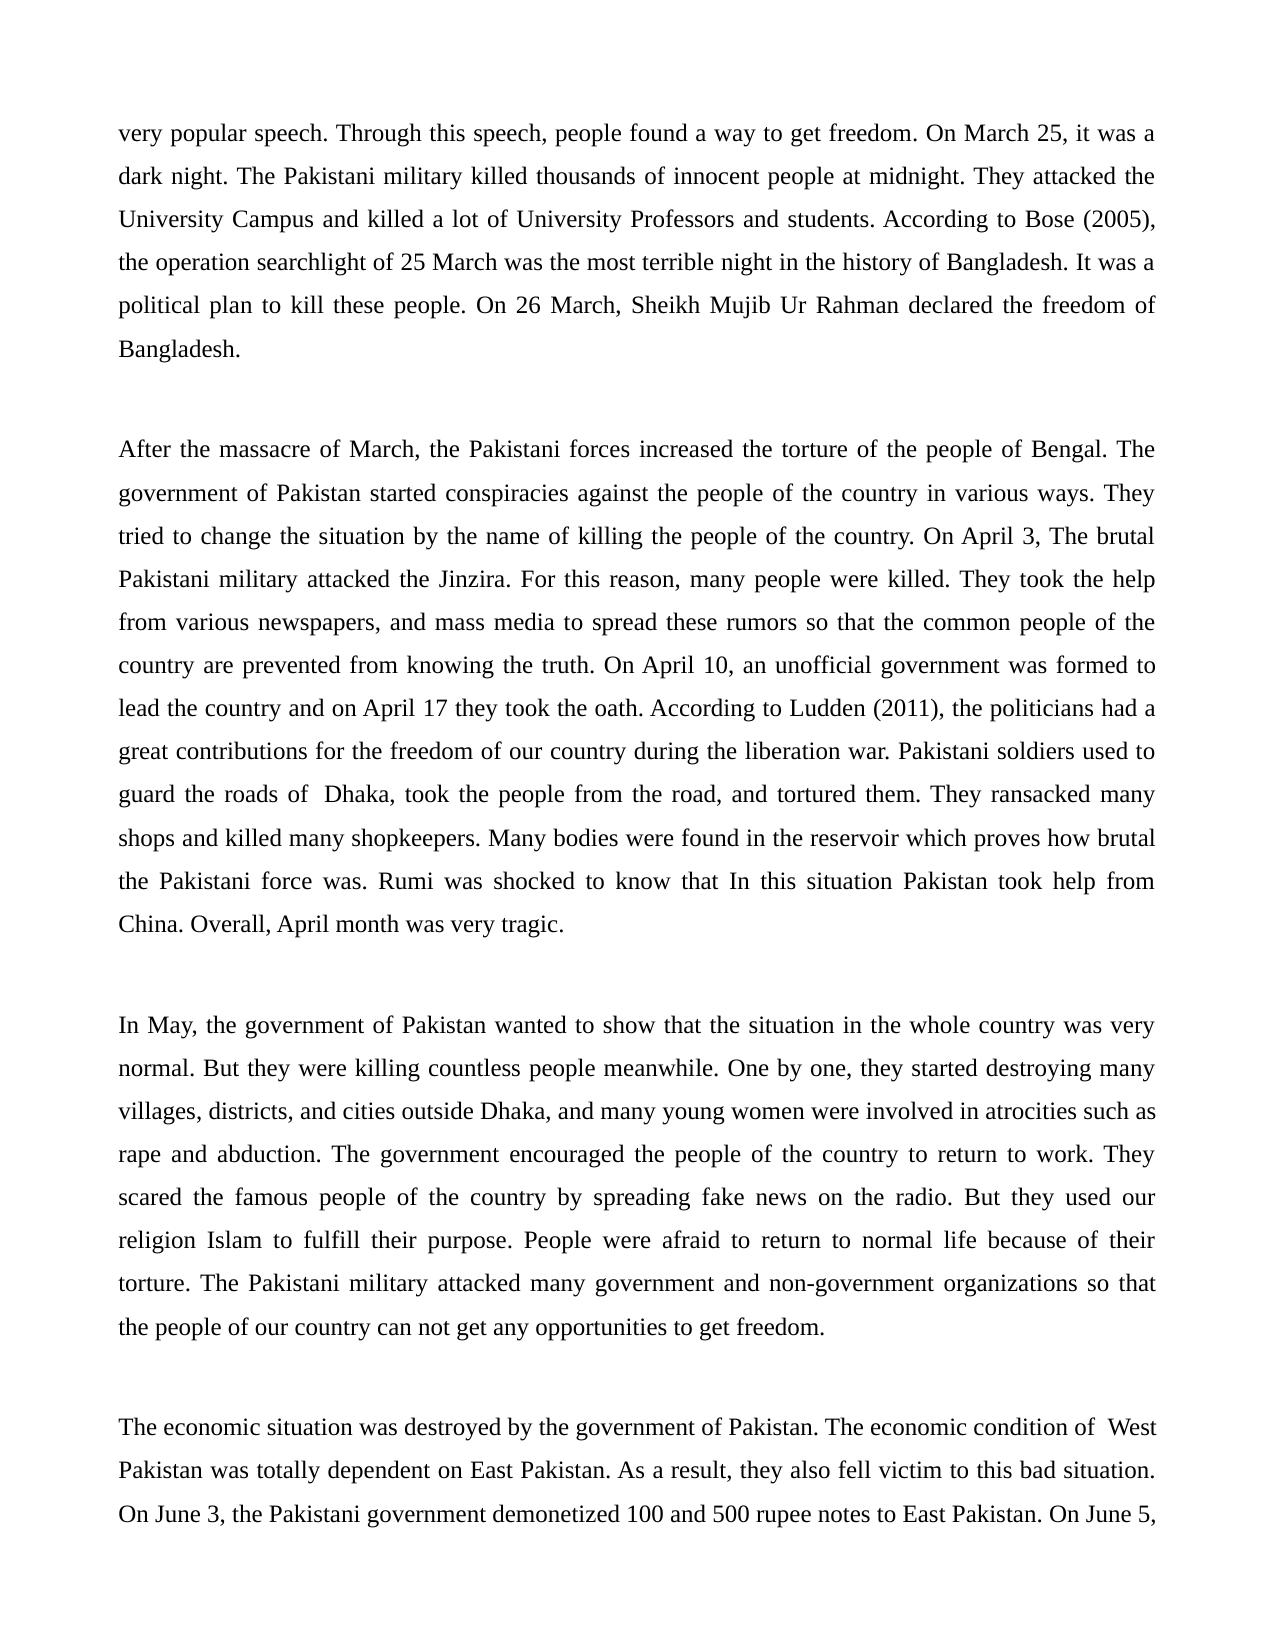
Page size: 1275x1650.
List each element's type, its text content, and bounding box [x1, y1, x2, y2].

text The economic situation was destroyed by the government of Pakistan. The economic condition of West Pakistan was totally dependent on East Pakistan. As a result, they also fell victim to this bad situation. On June 3, the Pakistani government demonetized 100 and 500 rupee notes to East Pakistan. On June 5, [118, 1412, 1157, 1527]
text very popular speech. Through this speech, people found a way to get freedom. On March 25, it was a dark night. The Pakistani military killed thousands of innocent people at midnight. They attacked the University Campus and killed a lot of University Professors and students. According to Bose (2005), the operation searchlight of 25 March was the most terrible night in the history of Bangladesh. It was a political plan to kill these people. On 26 March, Sheikh Mujib Ur Rahman declared the freedom of Bangladesh. [118, 118, 1157, 362]
text In May, the government of Pakistan wanted to show that the situation in the whole country was very normal. But they were killing countless people meanwhile. One by one, they started destroying many villages, districts, and cities outside Dhaka, and many young women were involved in atrocities such as rape and abduction. The government encouraged the people of the country to return to work. They scared the famous people of the country by spreading fake news on the radio. But they used our religion Islam to fulfill their purpose. People were afraid to return to normal life because of their torture. The Pakistani military attacked many government and non-government organizations so that the people of our country can not get any opportunities to get freedom. [118, 1010, 1157, 1340]
text After the massacre of March, the Pakistani forces increased the torture of the people of Bengal. The government of Pakistan started conspiracies against the people of the country in various ways. They tried to change the situation by the name of killing the people of the country. On April 3, The brutal Pakistani military attacked the Jinzira. For this reason, many people were killed. They took the help from various newspapers, and mass media to spread these rumors so that the common people of the country are prevented from knowing the truth. On April 10, an unofficial government was formed to lead the country and on April 17 they took the oath. According to Ludden (2011), the politicians had a great contributions for the freedom of our country during the liberation war. Pakistani soldiers used to guard the roads of Dhaka, took the people from the road, and tortured them. They ransacked many shops and killed many shopkeepers. Many bodies were found in the reservoir which proves how brutal the Pakistani force was. Rumi was shocked to know that In this situation Pakistan took help from China. Overall, April month was very tragic. [118, 434, 1157, 938]
